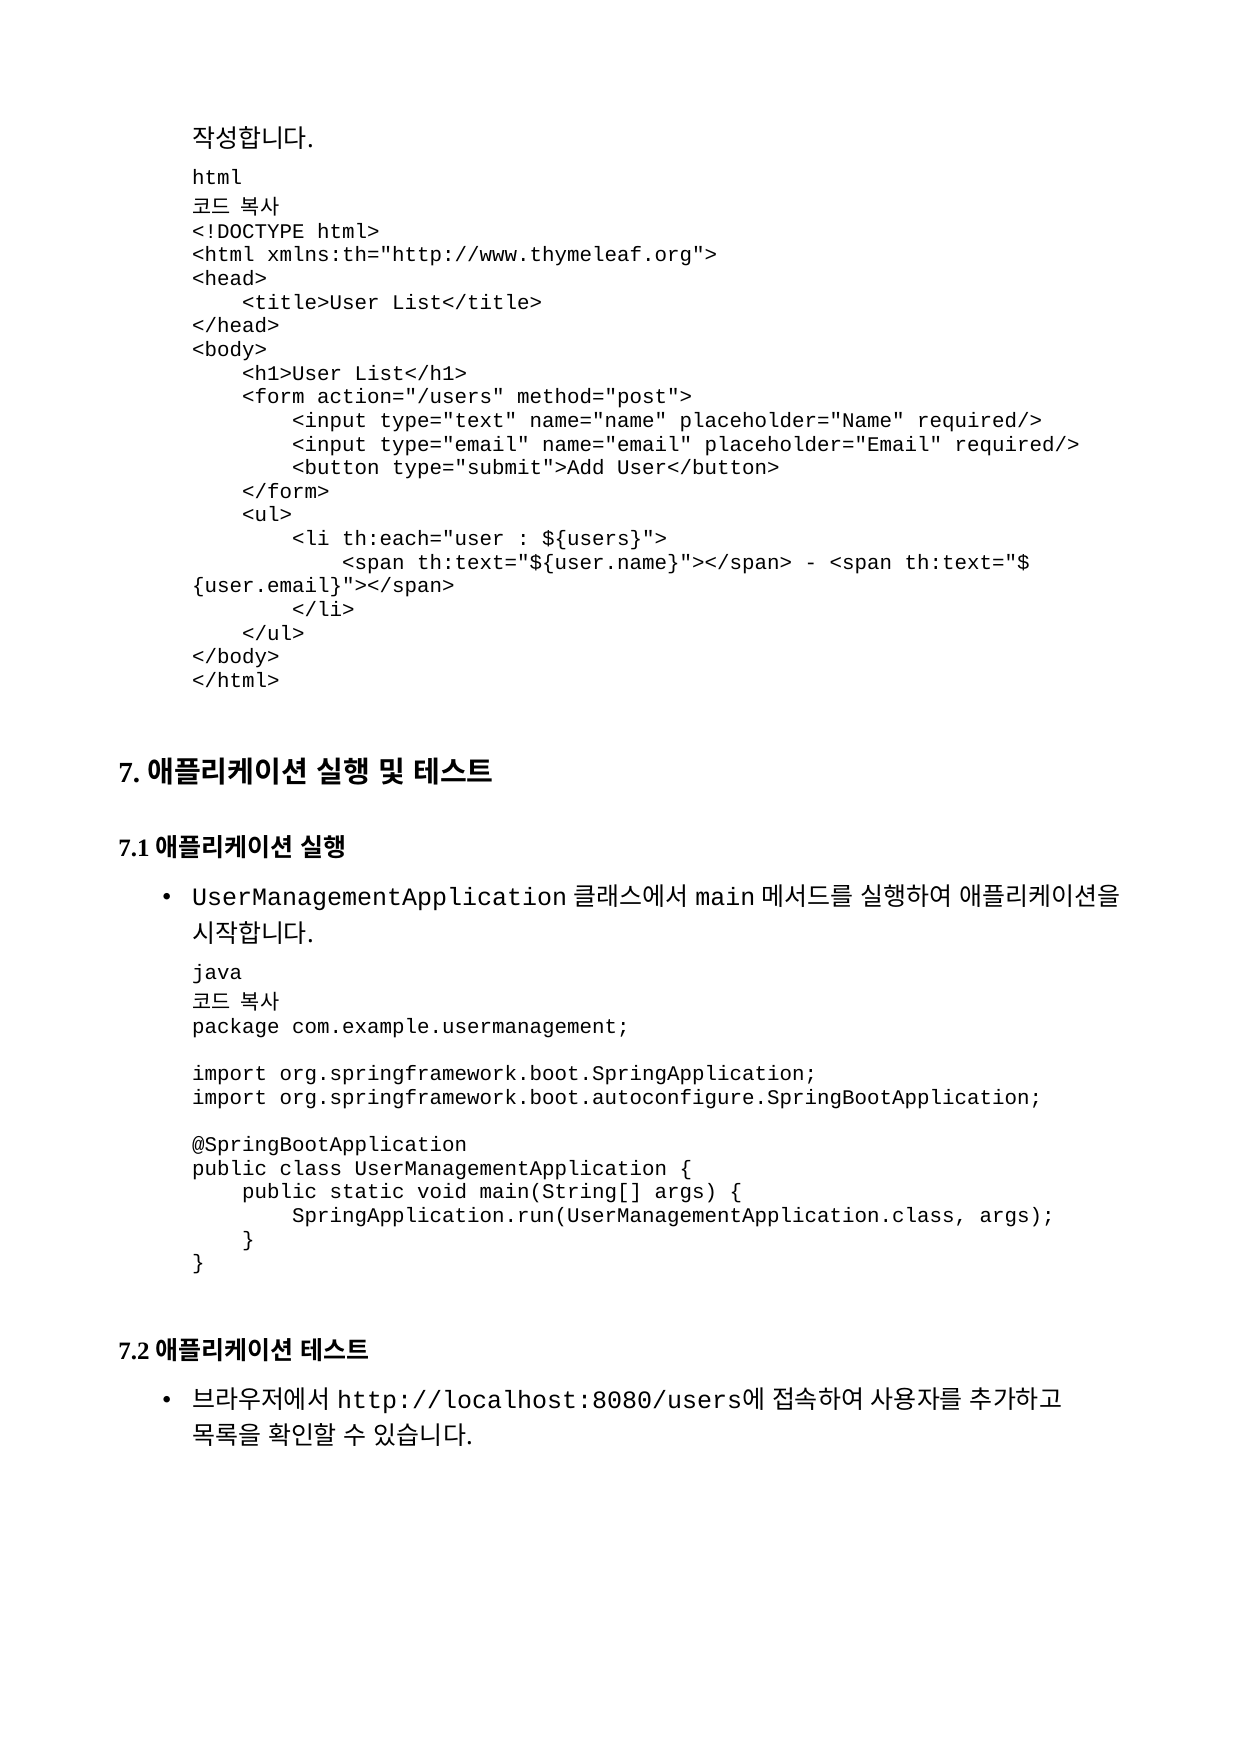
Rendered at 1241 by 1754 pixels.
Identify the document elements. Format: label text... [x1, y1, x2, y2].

list java [162, 962, 1122, 986]
list package com.example.usermanagement; [162, 1016, 1122, 1039]
list 브라우저에서 http://localhost:8080/users에 접속하여 사용자를 추가하고 목록을 확인할 수 있습니다. [162, 1379, 1122, 1452]
list </html> [162, 670, 1122, 694]
list <span th:text="${user.name}"></span> - <span th:text="${user.email}"></span> [162, 552, 1122, 599]
list } [162, 1252, 1122, 1276]
list <ul> [162, 504, 1122, 528]
subtitle 7.1 애플리케이션 실행 [118, 828, 1122, 864]
list <button type="submit">Add User</button> [162, 457, 1122, 481]
list <title>User List</title> [162, 292, 1122, 315]
list 코드 복사 [162, 986, 1122, 1016]
list import org.springframework.boot.SpringApplication; [162, 1063, 1122, 1087]
list <head> [162, 268, 1122, 292]
list public static void main(String[] args) { [162, 1181, 1122, 1205]
list <h1>User List</h1> [162, 363, 1122, 386]
list public class UserManagementApplication { [162, 1158, 1122, 1181]
list <form action="/users" method="post"> [162, 386, 1122, 410]
list </li> [162, 599, 1122, 623]
list </ul> [162, 623, 1122, 646]
list <input type="text" name="name" placeholder="Name" required/> [162, 410, 1122, 433]
subtitle 7.2 애플리케이션 테스트 [118, 1330, 1122, 1367]
list </head> [162, 315, 1122, 339]
list <li th:each="user : ${users}"> [162, 528, 1122, 552]
list <html xmlns:th="http://www.thymeleaf.org"> [162, 244, 1122, 268]
list SpringApplication.run(UserManagementApplication.class, args); [162, 1205, 1122, 1228]
list import org.springframework.boot.autoconfigure.SpringBootApplication; [162, 1087, 1122, 1110]
subtitle 7. 애플리케이션 실행 및 테스트 [118, 748, 1122, 790]
list @SpringBootApplication [162, 1134, 1122, 1158]
list 코드 복사 [162, 191, 1122, 221]
list html [162, 167, 1122, 191]
list } [162, 1228, 1122, 1252]
list UserManagementApplication 클래스에서 main 메서드를 실행하여 애플리케이션을 시작합니다. [162, 877, 1122, 949]
list <input type="email" name="email" placeholder="Email" required/> [162, 433, 1122, 457]
list </body> [162, 646, 1122, 670]
list <body> [162, 339, 1122, 363]
list </form> [162, 481, 1122, 504]
list <!DOCTYPE html> [162, 221, 1122, 244]
list 작성합니다. [162, 118, 1122, 154]
